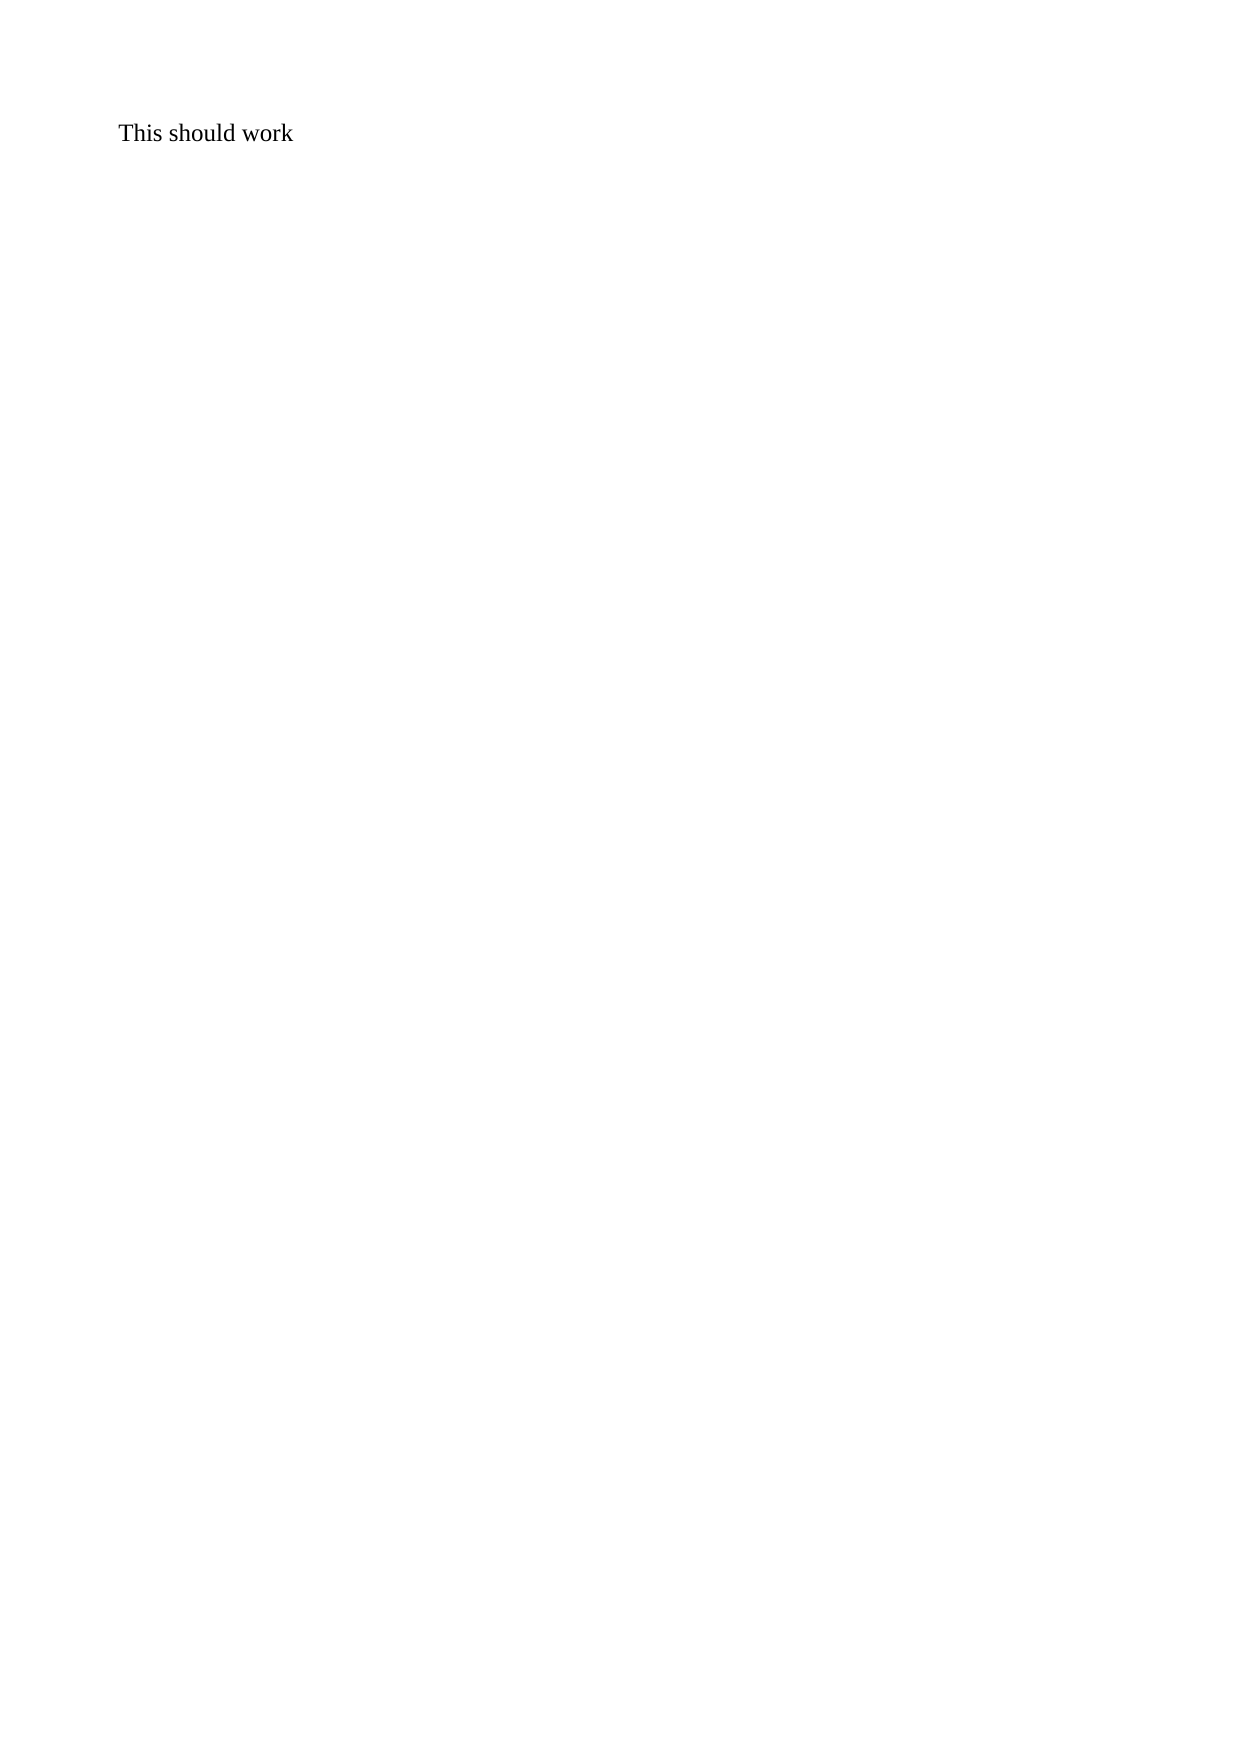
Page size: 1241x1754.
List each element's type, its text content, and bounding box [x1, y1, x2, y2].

text This should work [118, 118, 1122, 147]
